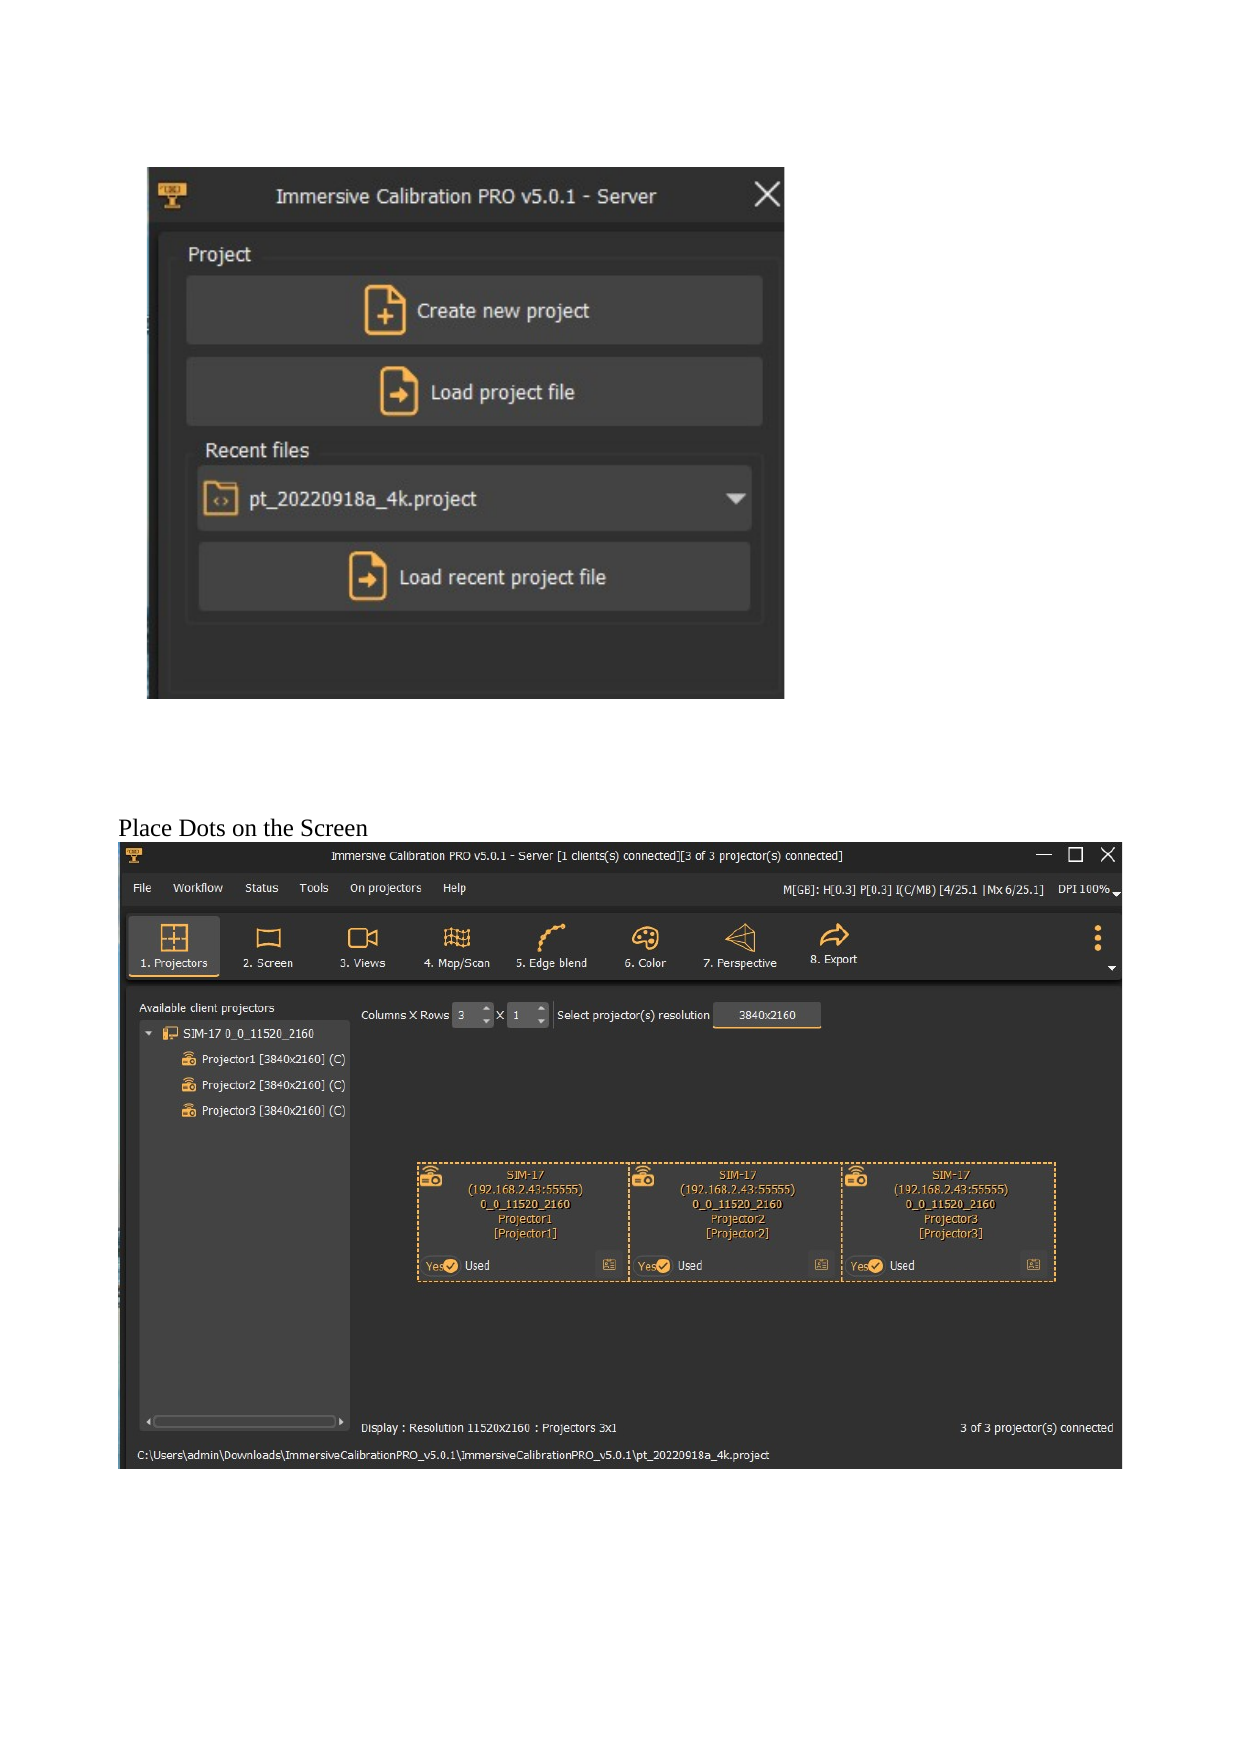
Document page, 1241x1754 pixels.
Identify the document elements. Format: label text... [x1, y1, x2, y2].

text Place Dots on the Screen [118, 813, 1122, 842]
picture [118, 842, 1123, 1469]
picture [146, 167, 785, 699]
